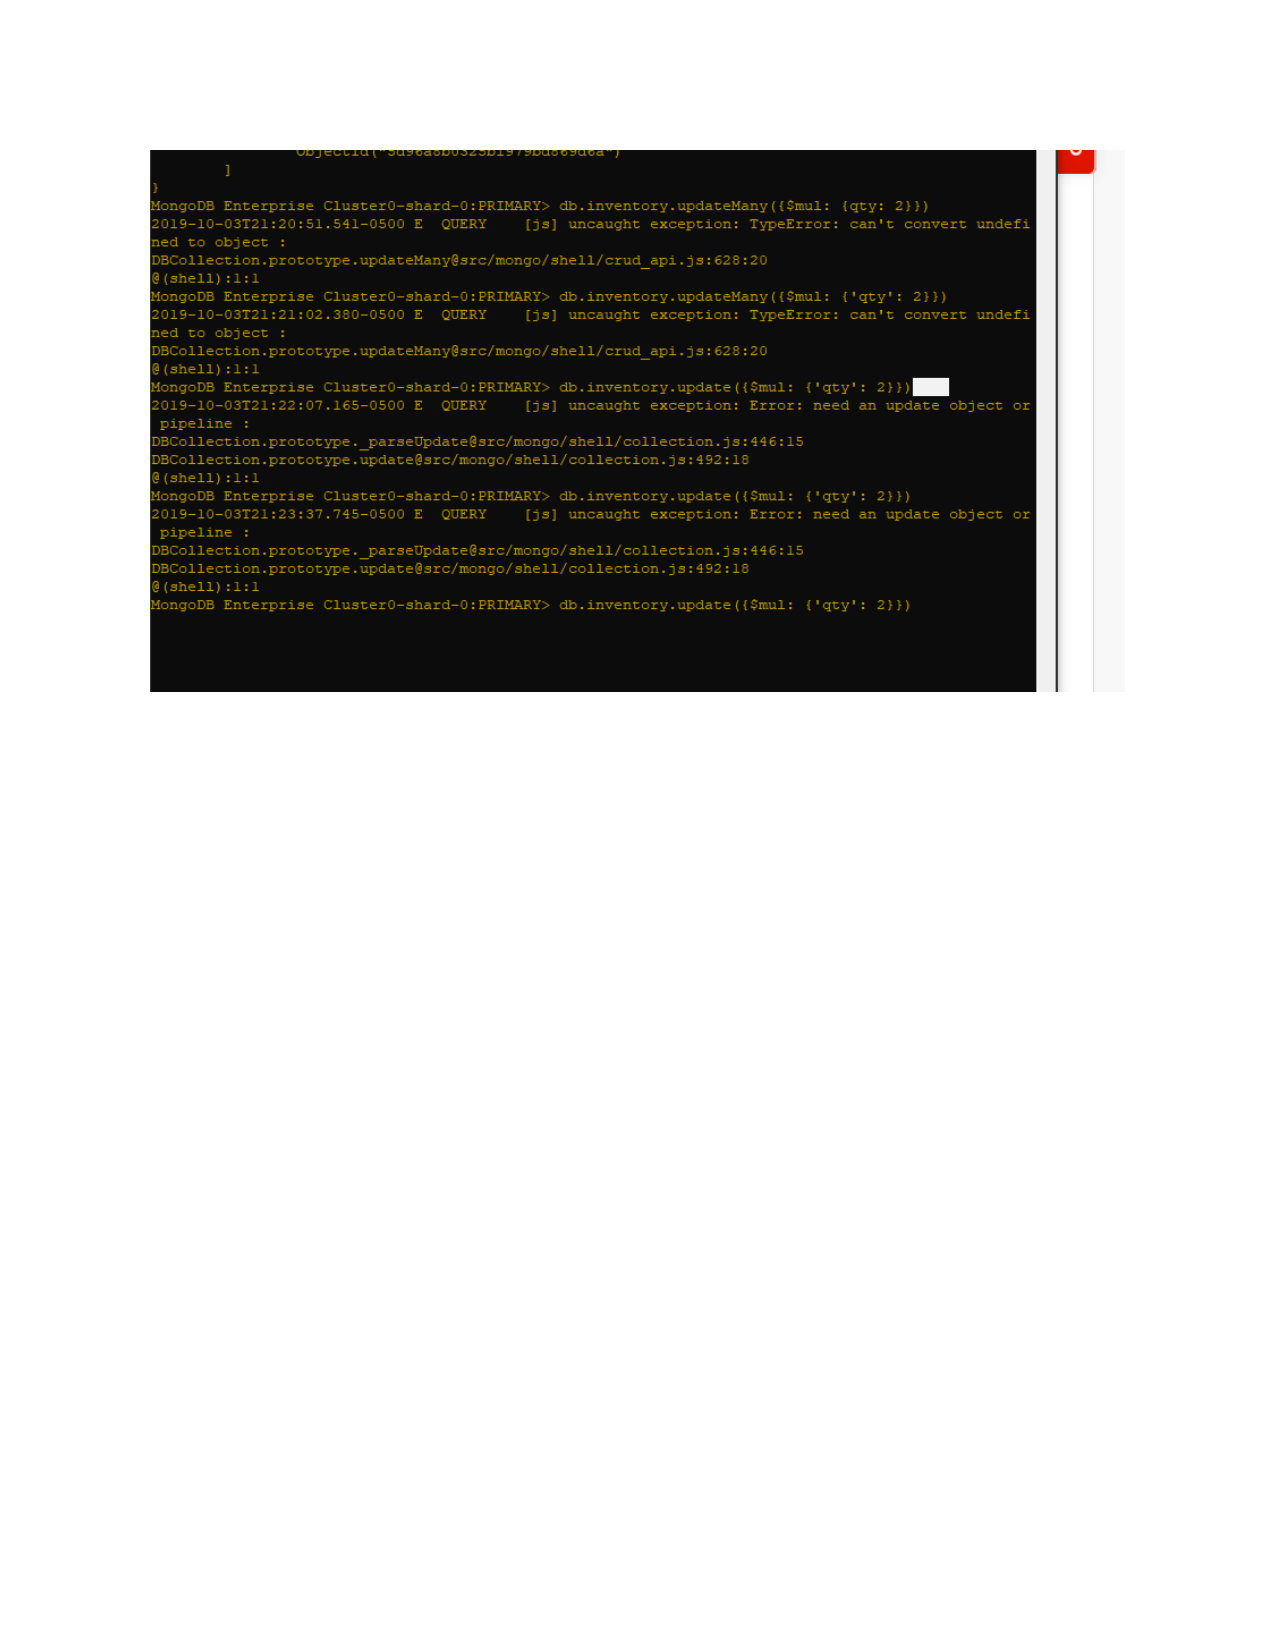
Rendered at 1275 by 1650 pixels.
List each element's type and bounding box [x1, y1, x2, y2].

picture [150, 150, 1125, 692]
